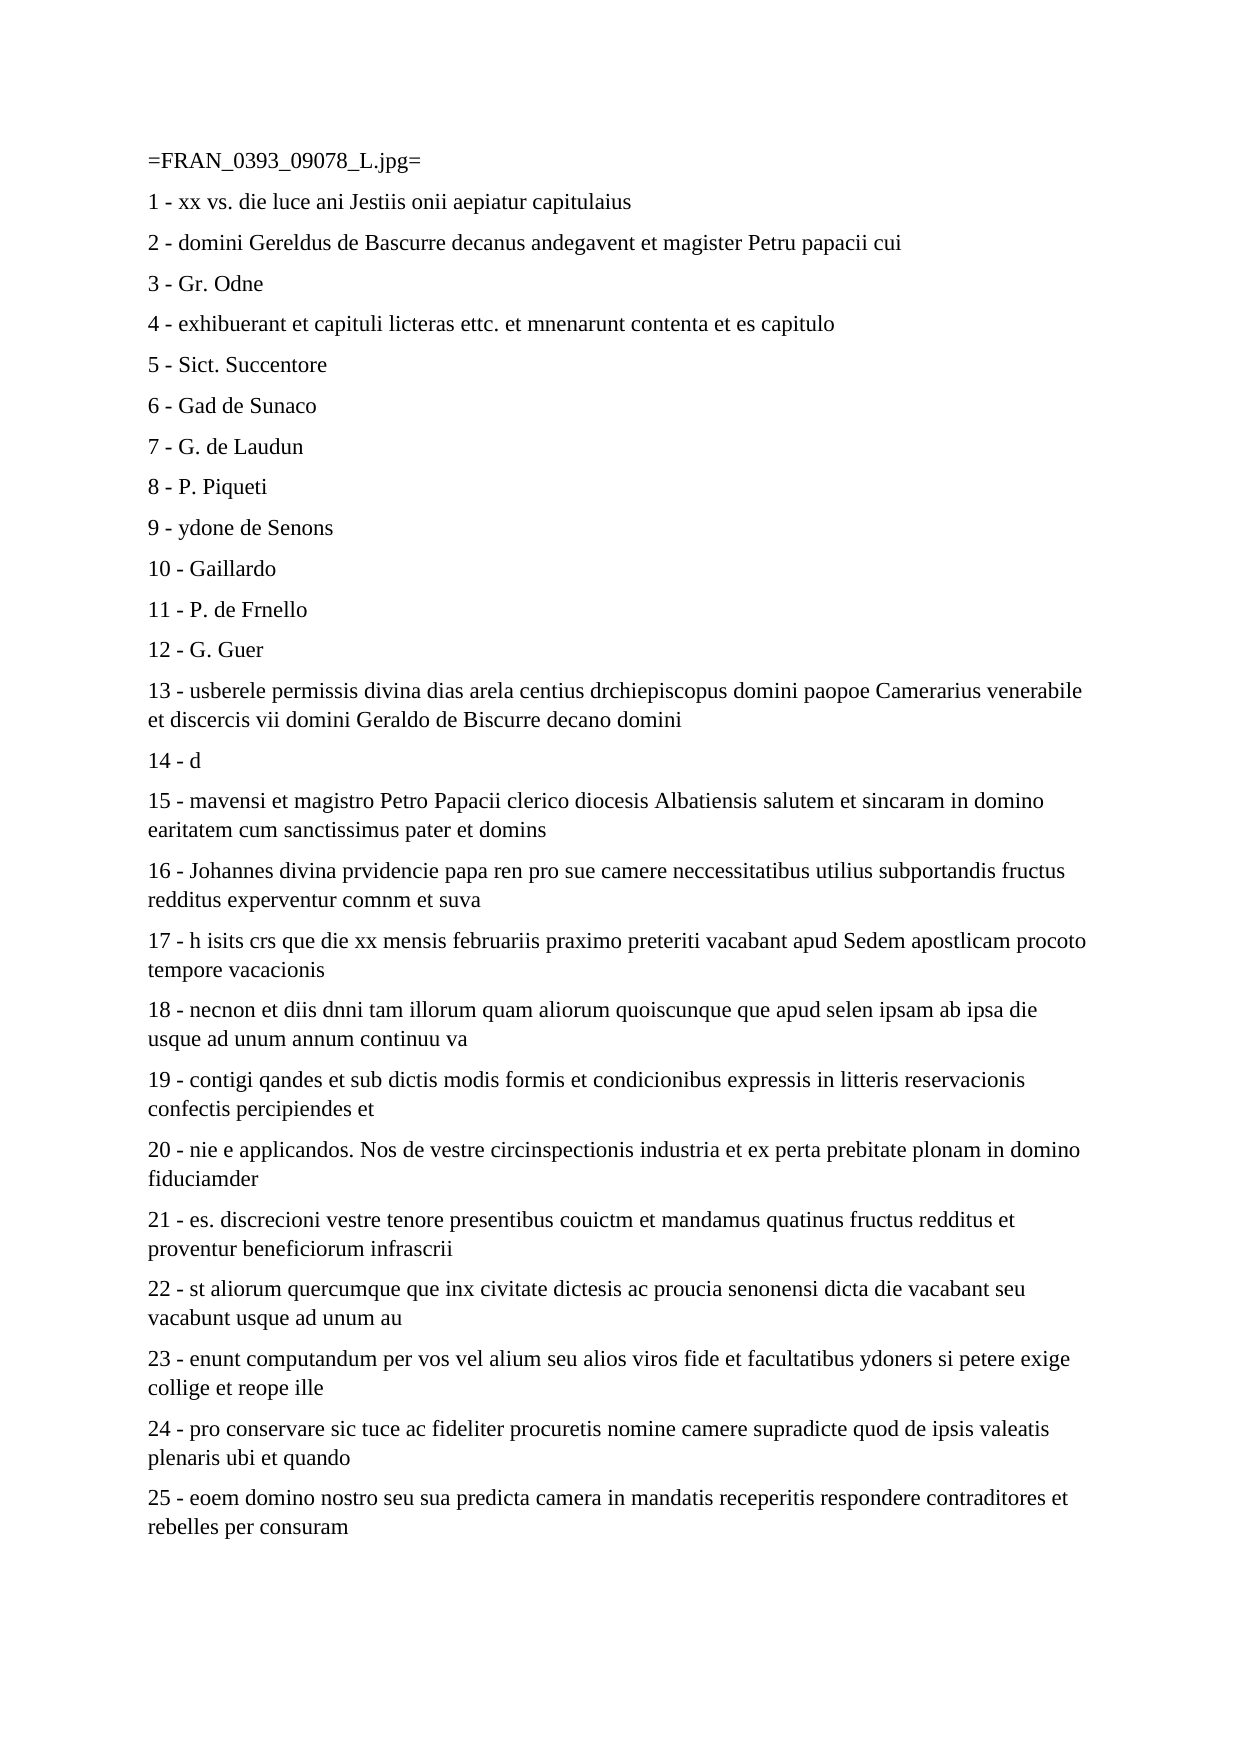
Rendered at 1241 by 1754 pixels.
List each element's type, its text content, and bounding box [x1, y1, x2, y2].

text 12 - G. Guer [148, 636, 1093, 663]
text 21 - es. discrecioni vestre tenore presentibus couictm et mandamus quatinus fructus redditus et proventur beneficiorum infrascrii [148, 1206, 1093, 1261]
text 17 - h isits crs que die xx mensis februariis praximo preteriti vacabant apud Sedem apostlicam procoto tempore vacacionis [148, 927, 1093, 982]
text 23 - enunt computandum per vos vel alium seu alios viros fide et facultatibus ydoners si petere exige collige et reope ille [148, 1345, 1093, 1400]
text 10 - Gaillardo [148, 555, 1093, 581]
text 24 - pro conservare sic tuce ac fideliter procuretis nomine camere supradicte quod de ipsis valeatis plenaris ubi et quando [148, 1415, 1093, 1470]
text 20 - nie e applicandos. Nos de vestre circinspectionis industria et ex perta prebitate plonam in domino fiduciamder [148, 1136, 1093, 1191]
text 3 - Gr. Odne [148, 270, 1093, 296]
text 19 - contigi qandes et sub dictis modis formis et condicionibus expressis in litteris reservacionis confectis percipiendes et [148, 1066, 1093, 1122]
text 16 - Johannes divina prvidencie papa ren pro sue camere neccessitatibus utilius subportandis fructus redditus experventur comnm et suva [148, 857, 1093, 912]
text 22 - st aliorum quercumque que inx civitate dictesis ac proucia senonensi dicta die vacabant seu vacabunt usque ad unum au [148, 1275, 1093, 1331]
text 9 - ydone de Senons [148, 514, 1093, 541]
text 25 - eoem domino nostro seu sua predicta camera in mandatis receperitis respondere contraditores et rebelles per consuram [148, 1484, 1093, 1540]
text 8 - P. Piqueti [148, 473, 1093, 500]
text 14 - d [148, 747, 1093, 773]
text 1 - xx vs. die luce ani Jestiis onii aepiatur capitulaius [148, 188, 1093, 215]
text 4 - exhibuerant et capituli licteras ettc. et mnenarunt contenta et es capitulo [148, 311, 1093, 337]
text 18 - necnon et diis dnni tam illorum quam aliorum quoiscunque que apud selen ipsam ab ipsa die usque ad unum annum continuu va [148, 997, 1093, 1052]
text 7 - G. de Laudun [148, 433, 1093, 459]
text =FRAN_0393_09078_L.jpg= [148, 148, 1093, 174]
text 13 - usberele permissis divina dias arela centius drchiepiscopus domini paopoe Camerarius venerabile et discercis vii domini Geraldo de Biscurre decano domini [148, 677, 1093, 732]
text 11 - P. de Frnello [148, 596, 1093, 622]
text 2 - domini Gereldus de Bascurre decanus andegavent et magister Petru papacii cui [148, 229, 1093, 255]
text 15 - mavensi et magistro Petro Papacii clerico diocesis Albatiensis salutem et sincaram in domino earitatem cum sanctissimus pater et domins [148, 787, 1093, 843]
text 6 - Gad de Sunaco [148, 392, 1093, 418]
text 5 - Sict. Succentore [148, 351, 1093, 378]
